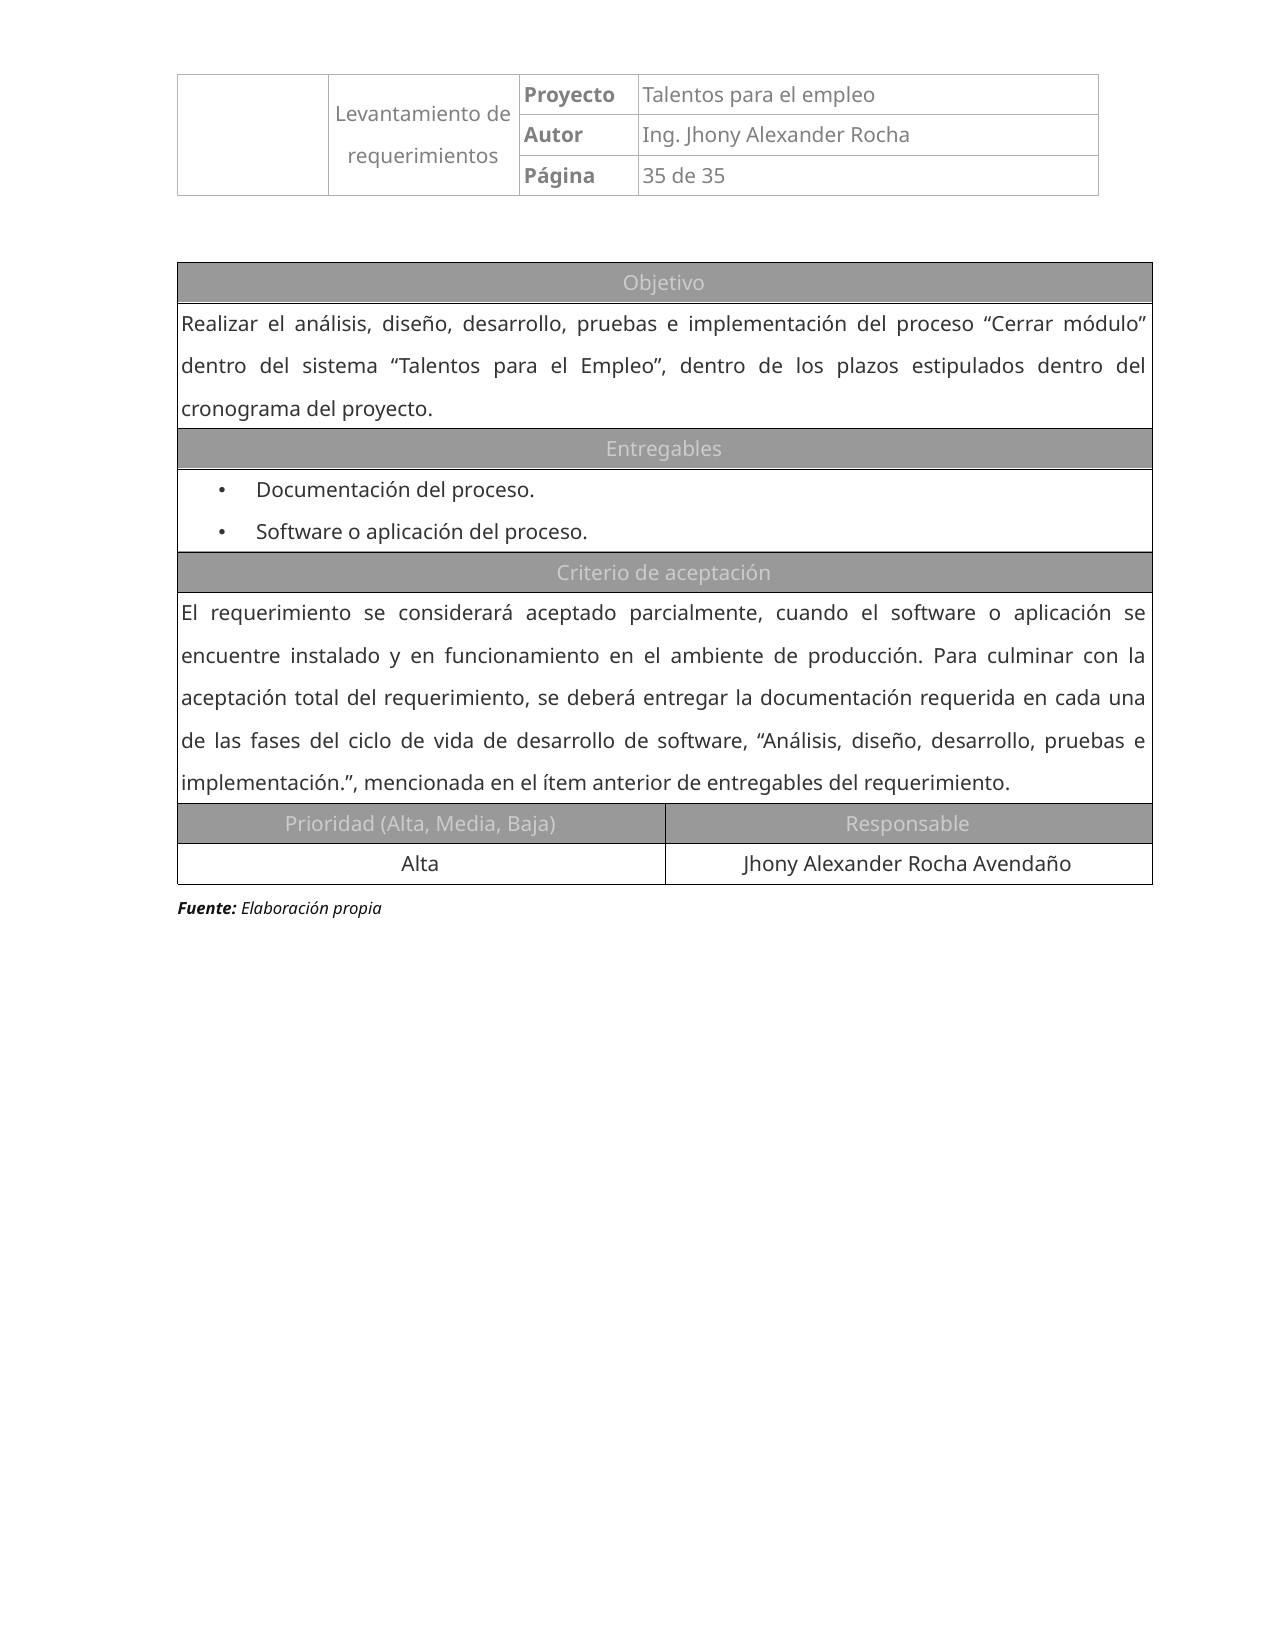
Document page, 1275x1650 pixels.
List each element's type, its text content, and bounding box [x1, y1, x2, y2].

table_cell Entregables [178, 429, 1152, 468]
table_cell Objetivo [178, 263, 1152, 302]
table_cell El requerimiento se considerará aceptado parcialmente, cuando el software o aplicación se encuentre instalado y en funcionamiento en el ambiente de producción. Para culminar con la aceptación total del requerimiento, se deberá entregar la documentación requerida en cada una de las fases del ciclo de vida de desarrollo de software, “Análisis, diseño, desarrollo, pruebas e implementación.”, mencionada en el ítem anterior de entregables del requerimiento. [178, 593, 1152, 803]
table_cell Alta [178, 844, 665, 883]
table_cell Responsable [666, 804, 1152, 843]
table_cell Prioridad (Alta, Media, Baja) [178, 804, 665, 843]
table_cell Realizar el análisis, diseño, desarrollo, pruebas e implementación del proceso “Cerrar módulo” dentro del sistema “Talentos para el Empleo”, dentro de los plazos estipulados dentro del cronograma del proyecto. [178, 304, 1152, 428]
table_cell Jhony Alexander Rocha Avendaño [666, 844, 1152, 883]
table_cell Criterio de aceptación [178, 553, 1152, 592]
table_cell Documentación del proceso. Software o aplicación del proceso. [178, 470, 1152, 551]
text Fuente: Elaboración propia [177, 897, 1098, 919]
